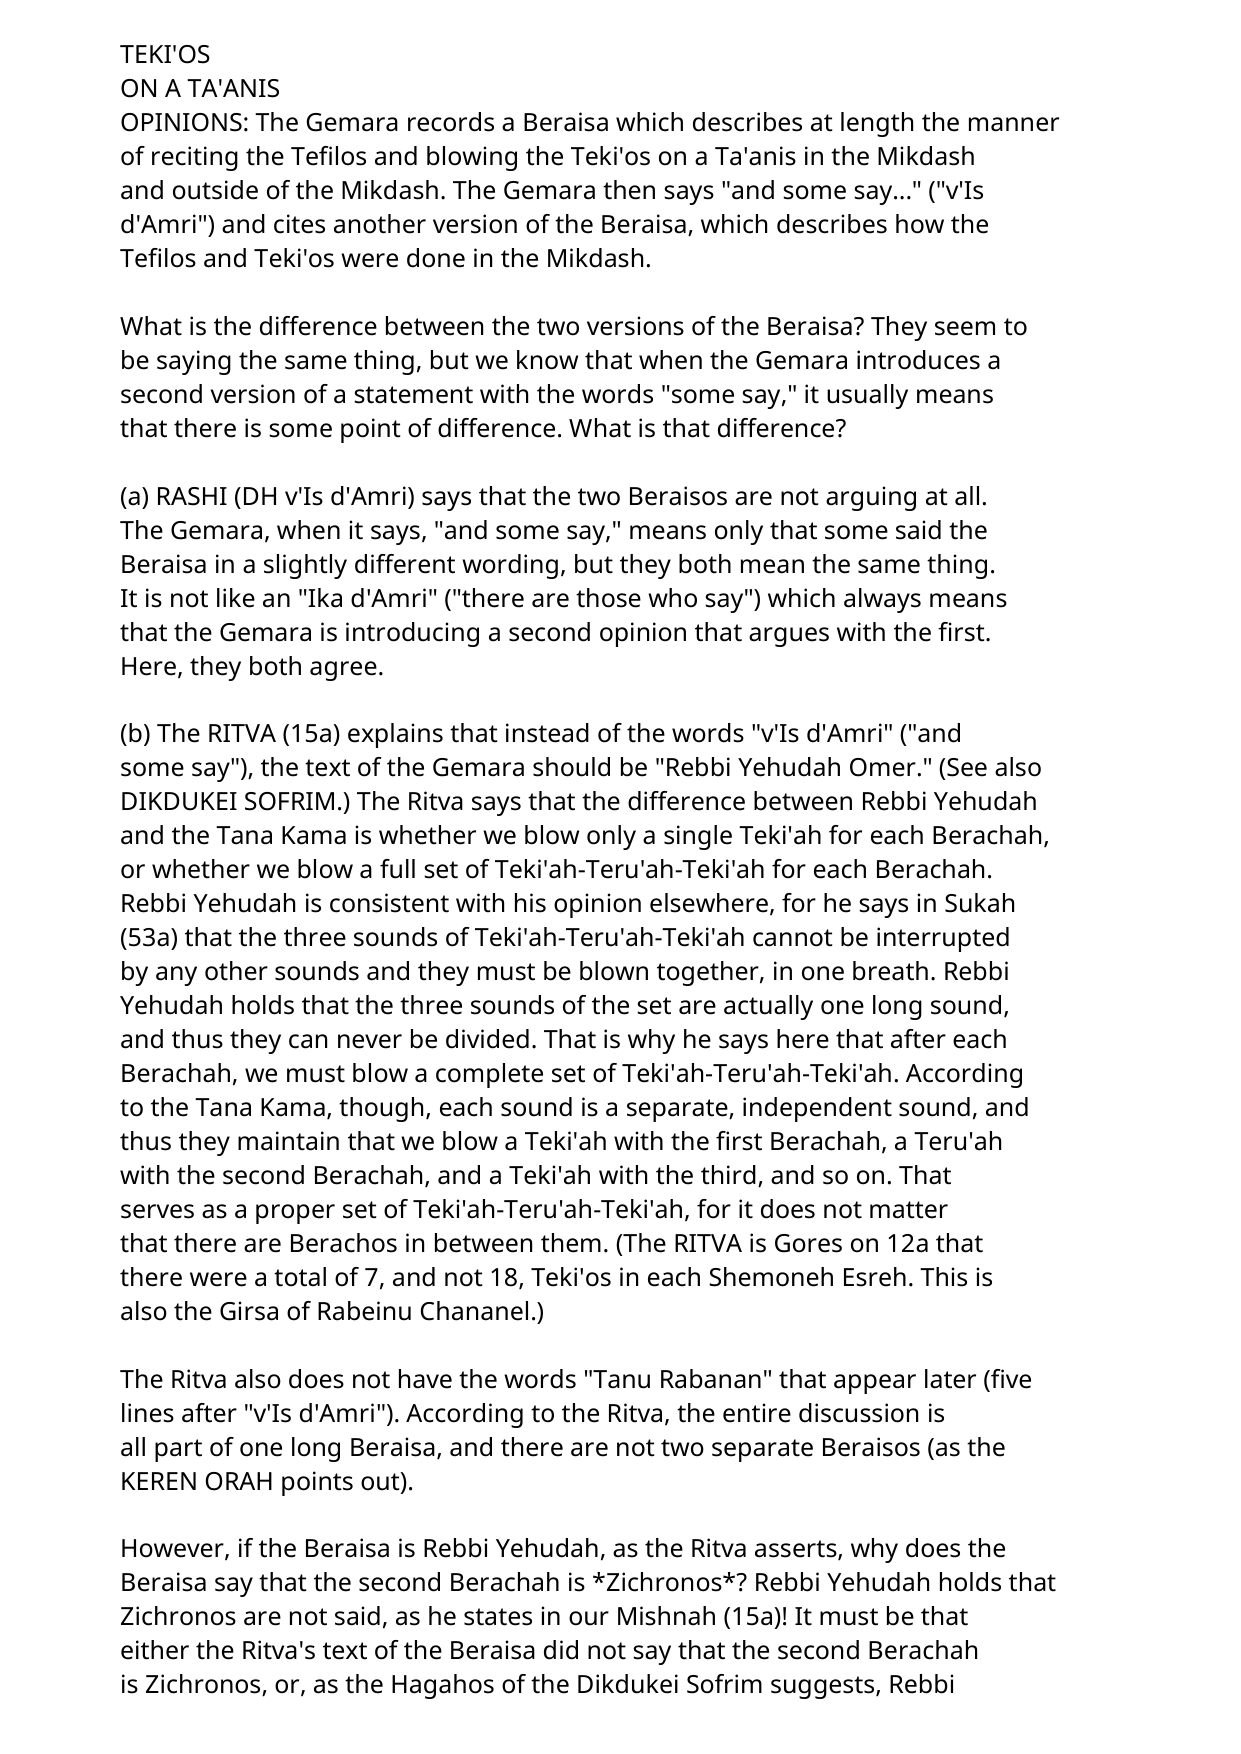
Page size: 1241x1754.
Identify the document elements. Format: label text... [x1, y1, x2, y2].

text OPINIONS: The Gemara records a Beraisa which describes at length the manner [120, 105, 1090, 139]
text (b) The RITVA (15a) explains that instead of the words "v'Is d'Amri" ("and [120, 716, 1090, 750]
text It is not like an "Ika d'Amri" ("there are those who say") which always means [120, 581, 1090, 614]
text thus they maintain that we blow a Teki'ah with the first Berachah, a Teru'ah [120, 1124, 1090, 1158]
text some say"), the text of the Gemara should be "Rebbi Yehudah Omer." (See also [120, 750, 1090, 784]
text Tefilos and Teki'os were done in the Mikdash. [120, 241, 1090, 275]
text second version of a statement with the words "some say," it usually means [120, 377, 1090, 411]
text d'Amri") and cites another version of the Beraisa, which describes how the [120, 207, 1090, 241]
text that there is some point of difference. What is that difference? [120, 411, 1090, 445]
text DIKDUKEI SOFRIM.) The Ritva says that the difference between Rebbi Yehudah [120, 784, 1090, 818]
text Zichronos are not said, as he states in our Mishnah (15a)! It must be that [120, 1599, 1090, 1633]
text that the Gemara is introducing a second opinion that argues with the first. [120, 614, 1090, 648]
text Berachah, we must blow a complete set of Teki'ah-Teru'ah-Teki'ah. According [120, 1056, 1090, 1090]
text KEREN ORAH points out). [120, 1463, 1090, 1497]
text with the second Berachah, and a Teki'ah with the third, and so on. That [120, 1158, 1090, 1192]
text is Zichronos, or, as the Hagahos of the Dikdukei Sofrim suggests, Rebbi [120, 1667, 1090, 1701]
text also the Girsa of Rabeinu Chananel.) [120, 1294, 1090, 1328]
text by any other sounds and they must be blown together, in one breath. Rebbi [120, 954, 1090, 988]
text or whether we blow a full set of Teki'ah-Teru'ah-Teki'ah for each Berachah. [120, 852, 1090, 886]
text of reciting the Tefilos and blowing the Teki'os on a Ta'anis in the Mikdash [120, 139, 1090, 173]
text be saying the same thing, but we know that when the Gemara introduces a [120, 343, 1090, 377]
text serves as a proper set of Teki'ah-Teru'ah-Teki'ah, for it does not matter [120, 1192, 1090, 1226]
text The Gemara, when it says, "and some say," means only that some said the [120, 513, 1090, 547]
text TEKI'OS [120, 37, 1090, 71]
text lines after "v'Is d'Amri"). According to the Ritva, the entire discussion is [120, 1396, 1090, 1429]
text Beraisa say that the second Berachah is *Zichronos*? Rebbi Yehudah holds that [120, 1565, 1090, 1599]
text either the Ritva's text of the Beraisa did not say that the second Berachah [120, 1633, 1090, 1667]
text Here, they both agree. [120, 648, 1090, 682]
text that there are Berachos in between them. (The RITVA is Gores on 12a that [120, 1226, 1090, 1260]
text to the Tana Kama, though, each sound is a separate, independent sound, and [120, 1090, 1090, 1124]
text and outside of the Mikdash. The Gemara then says "and some say..." ("v'Is [120, 173, 1090, 207]
text The Ritva also does not have the words "Tanu Rabanan" that appear later (five [120, 1362, 1090, 1396]
text What is the difference between the two versions of the Beraisa? They seem to [120, 309, 1090, 343]
text However, if the Beraisa is Rebbi Yehudah, as the Ritva asserts, why does the [120, 1531, 1090, 1565]
text (a) RASHI (DH v'Is d'Amri) says that the two Beraisos are not arguing at all. [120, 479, 1090, 513]
text there were a total of 7, and not 18, Teki'os in each Shemoneh Esreh. This is [120, 1260, 1090, 1294]
text Yehudah holds that the three sounds of the set are actually one long sound, [120, 988, 1090, 1022]
text all part of one long Beraisa, and there are not two separate Beraisos (as the [120, 1429, 1090, 1463]
text Rebbi Yehudah is consistent with his opinion elsewhere, for he says in Sukah [120, 886, 1090, 920]
text ON A TA'ANIS [120, 71, 1090, 105]
text and thus they can never be divided. That is why he says here that after each [120, 1022, 1090, 1056]
text Beraisa in a slightly different wording, but they both mean the same thing. [120, 547, 1090, 581]
text (53a) that the three sounds of Teki'ah-Teru'ah-Teki'ah cannot be interrupted [120, 920, 1090, 954]
text and the Tana Kama is whether we blow only a single Teki'ah for each Berachah, [120, 818, 1090, 852]
